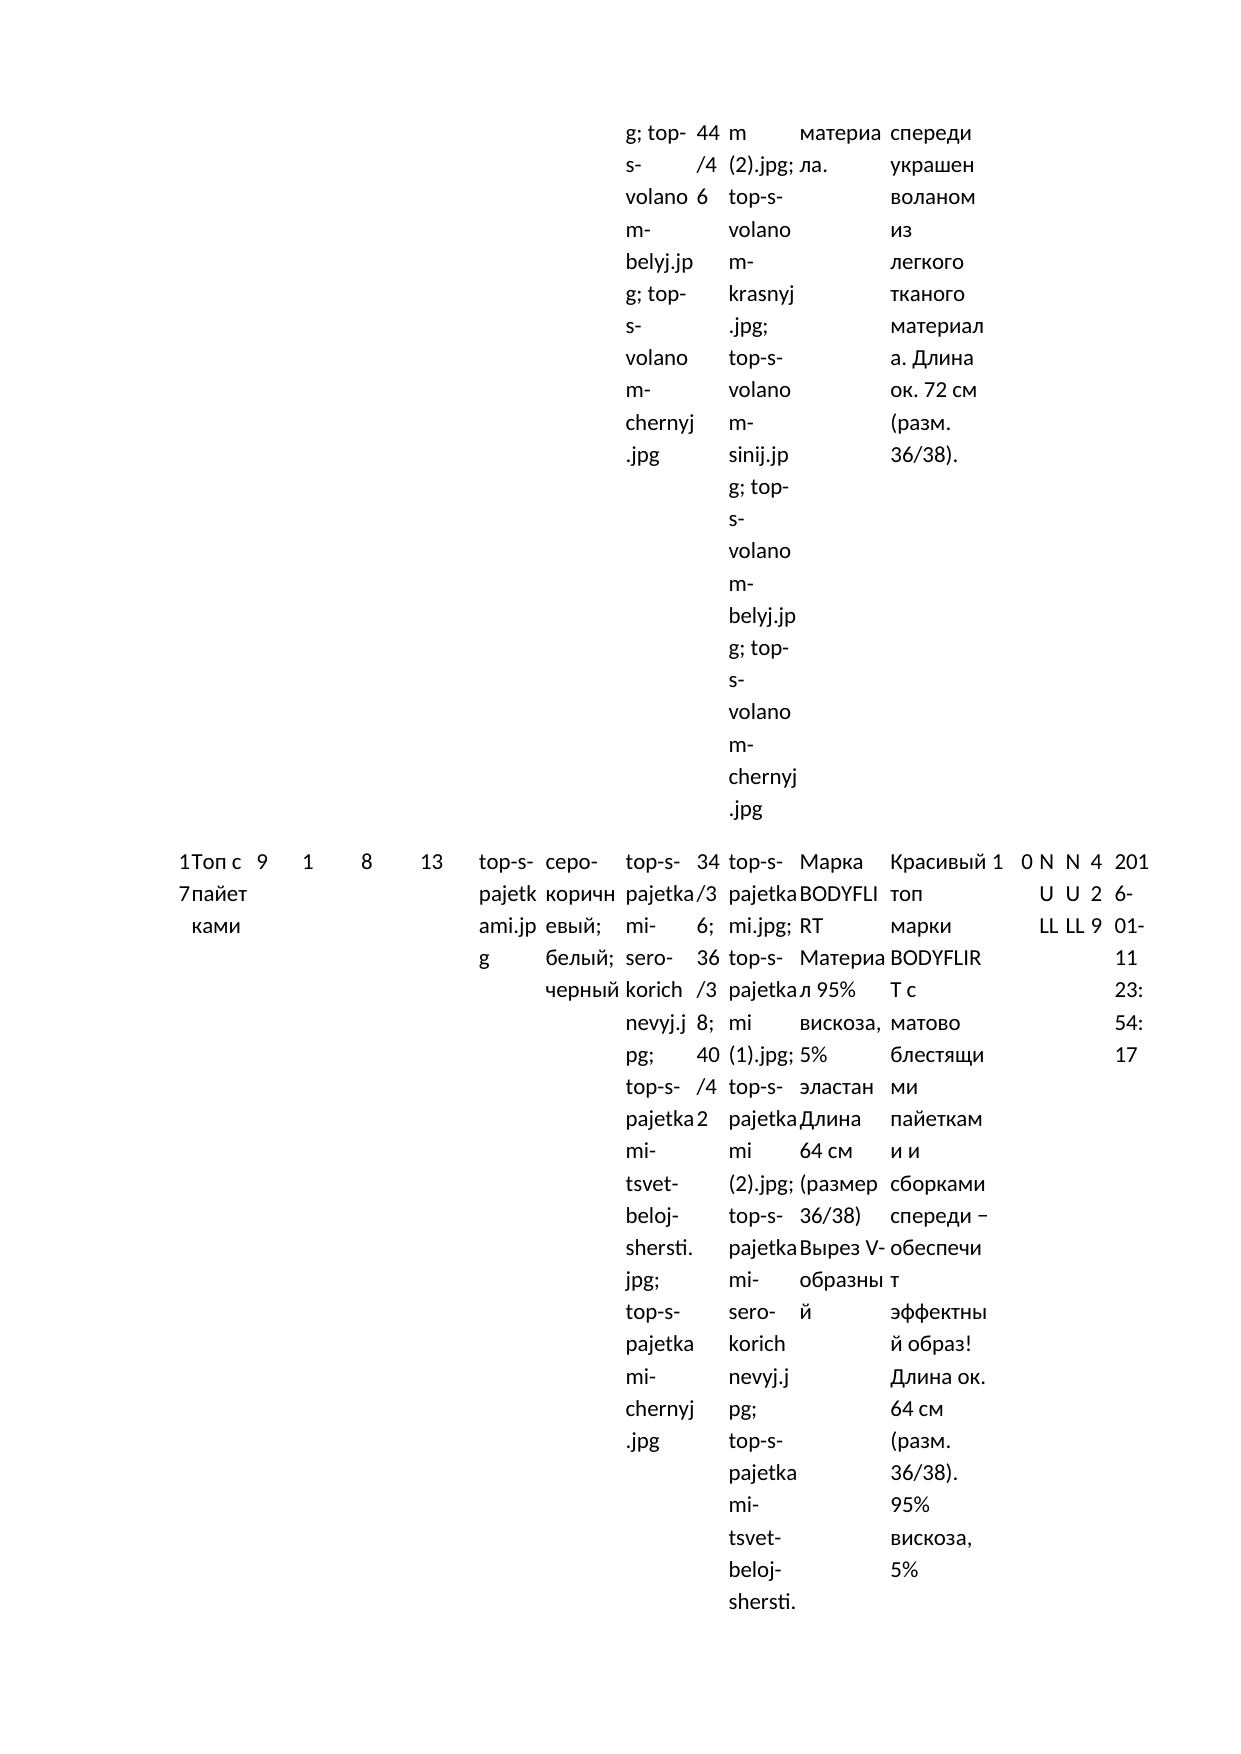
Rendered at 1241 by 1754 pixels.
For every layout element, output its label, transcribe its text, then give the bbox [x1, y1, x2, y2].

table_cell серо-коричневый; белый; черный [544, 847, 624, 1615]
table_cell m (2).jpg; top-s-volanom-krasnyj.jpg; top-s-volanom-sinij.jpg; top-s-volanom-belyj.jpg; top-s-volanom-chernyj.jpg [727, 118, 798, 847]
table_cell [301, 118, 360, 847]
table_cell [1020, 118, 1038, 847]
table_cell 44/46 [695, 118, 727, 847]
table_cell [1064, 118, 1089, 847]
table_cell Красивый топ марки BODYFLIRT с матово блестящими пайетками и сборками спереди − обеспечит эффектный образ! Длина ок. 64 см (разм. 36/38). 95% вискоза, 5% [889, 847, 991, 1615]
table_cell 34/36; 36/38; 40/42 [695, 847, 727, 1615]
table_cell [991, 118, 1020, 847]
table_cell [419, 118, 478, 847]
table_cell g; top-s-volanom-belyj.jpg; top-s-volanom-chernyj.jpg [624, 118, 695, 847]
table_cell top-s-pajetkami.jpg [478, 847, 544, 1615]
table_cell [177, 118, 190, 847]
table_cell [1038, 118, 1064, 847]
table_cell top-s-pajetkami-sero-korichnevyj.jpg; top-s-pajetkami-tsvet-beloj-shersti.jpg; top-s-pajetkami-chernyj.jpg [624, 847, 695, 1615]
table_cell материала. [798, 118, 889, 847]
table_cell Марка BODYFLIRT Материал 95% вискоза, 5% эластан Длина 64 см (размер 36/38) Вырез V-образный [798, 847, 889, 1615]
table_cell 13 [419, 847, 478, 1615]
table_cell top-s-pajetkami.jpg; top-s-pajetkami (1).jpg; top-s-pajetkami (2).jpg; top-s-pajetkami-sero-korichnevyj.jpg; top-s-pajetkami-tsvet-beloj-shersti. [727, 847, 798, 1615]
table_cell 17 [177, 847, 190, 1615]
table_cell спереди украшен воланом из легкого тканого материала. Длина ок. 72 см (разм. 36/38). [889, 118, 991, 847]
table_cell [255, 118, 301, 847]
table_cell Топ с пайетками [190, 847, 255, 1615]
table_cell [360, 118, 419, 847]
table_cell 2016-01-11 23:54:17 [1113, 847, 1154, 1615]
table_cell [1113, 118, 1154, 847]
table_cell 1 [991, 847, 1020, 1615]
table_cell [190, 118, 255, 847]
table_cell NULL [1064, 847, 1089, 1615]
table_cell 1 [301, 847, 360, 1615]
table_cell 0 [1020, 847, 1038, 1615]
table_cell 8 [360, 847, 419, 1615]
table_cell [478, 118, 544, 847]
table_cell 429 [1089, 847, 1113, 1615]
table_cell [544, 118, 624, 847]
table_cell [1089, 118, 1113, 847]
table_cell 9 [255, 847, 301, 1615]
table_cell NULL [1038, 847, 1064, 1615]
